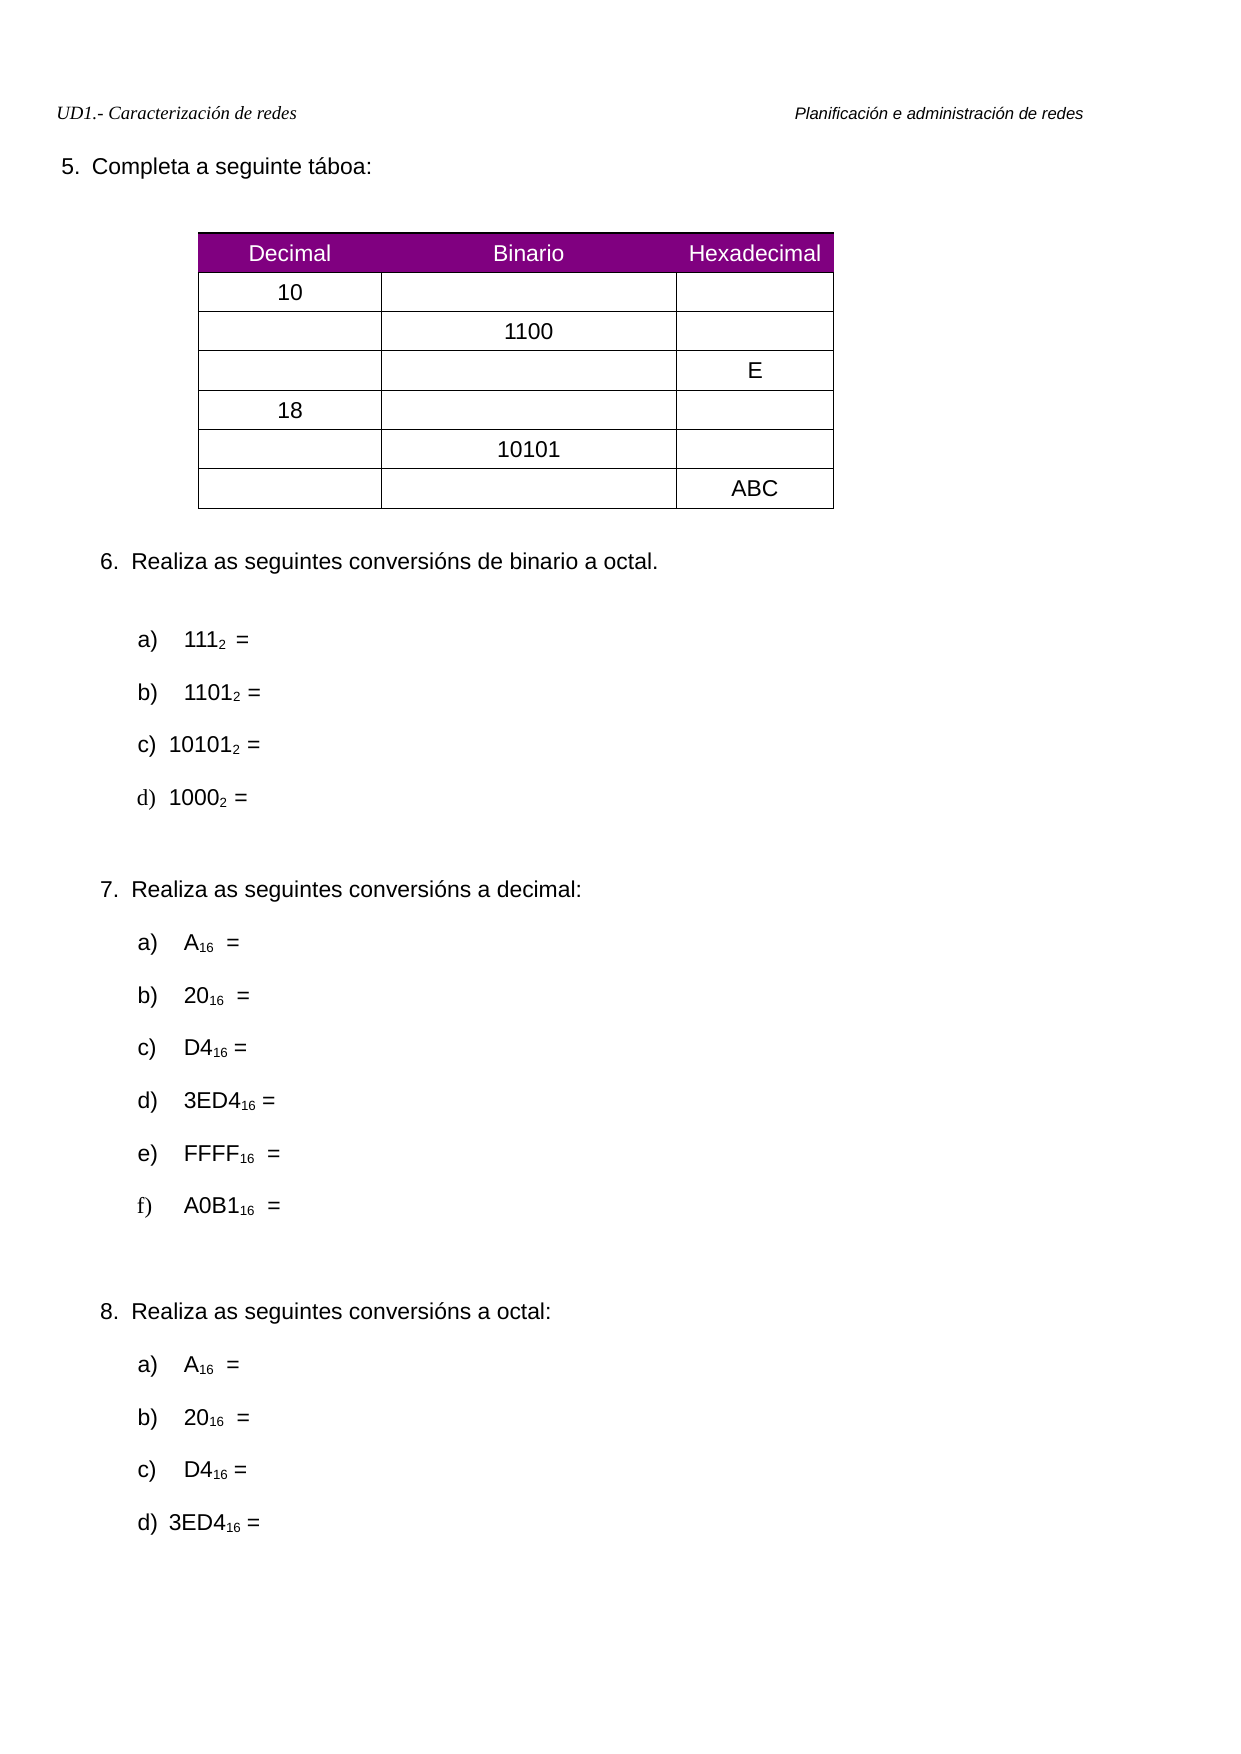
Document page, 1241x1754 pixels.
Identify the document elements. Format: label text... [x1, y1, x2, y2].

list 2016 = [131, 982, 1158, 1008]
table_cell ABC [677, 469, 833, 507]
table_cell [382, 351, 676, 390]
table_cell 10 [199, 273, 381, 311]
table_cell [677, 430, 833, 468]
list D416 = [131, 1456, 1158, 1483]
list Completa a seguinte táboa: [55, 153, 1158, 179]
list A0B116 = [131, 1192, 1158, 1219]
table_cell [382, 273, 676, 311]
list 3ED416 = [131, 1087, 1158, 1113]
list 1112 = [131, 626, 1158, 652]
table_cell E [677, 351, 833, 390]
table_cell [199, 430, 381, 468]
list 101012 = [131, 731, 1158, 757]
table_cell 1100 [382, 312, 676, 350]
list Realiza as seguintes conversións a octal: [93, 1298, 1158, 1324]
list Realiza as seguintes conversións de binario a octal. [93, 548, 1158, 574]
table_cell [677, 312, 833, 350]
table_cell [199, 351, 381, 390]
list A16 = [131, 1351, 1158, 1377]
table_cell [677, 391, 833, 429]
table_cell 10101 [382, 430, 676, 468]
list 2016 = [131, 1403, 1158, 1430]
list 10002 = [131, 784, 1158, 810]
table_cell [382, 469, 676, 507]
list A16 = [131, 929, 1158, 955]
table_cell [382, 391, 676, 429]
table_cell 18 [199, 391, 381, 429]
list Realiza as seguintes conversións a decimal: [93, 876, 1158, 903]
list FFFF16 = [131, 1140, 1158, 1166]
table_header Hexadecimal [676, 234, 834, 272]
table_cell [199, 312, 381, 350]
table_cell [677, 273, 833, 311]
list 11012 = [131, 678, 1158, 705]
list 3ED416 = [131, 1509, 1158, 1535]
table_cell [199, 469, 381, 507]
table_header Binario [381, 234, 676, 272]
list D416 = [131, 1034, 1158, 1061]
table_header Decimal [198, 234, 381, 272]
